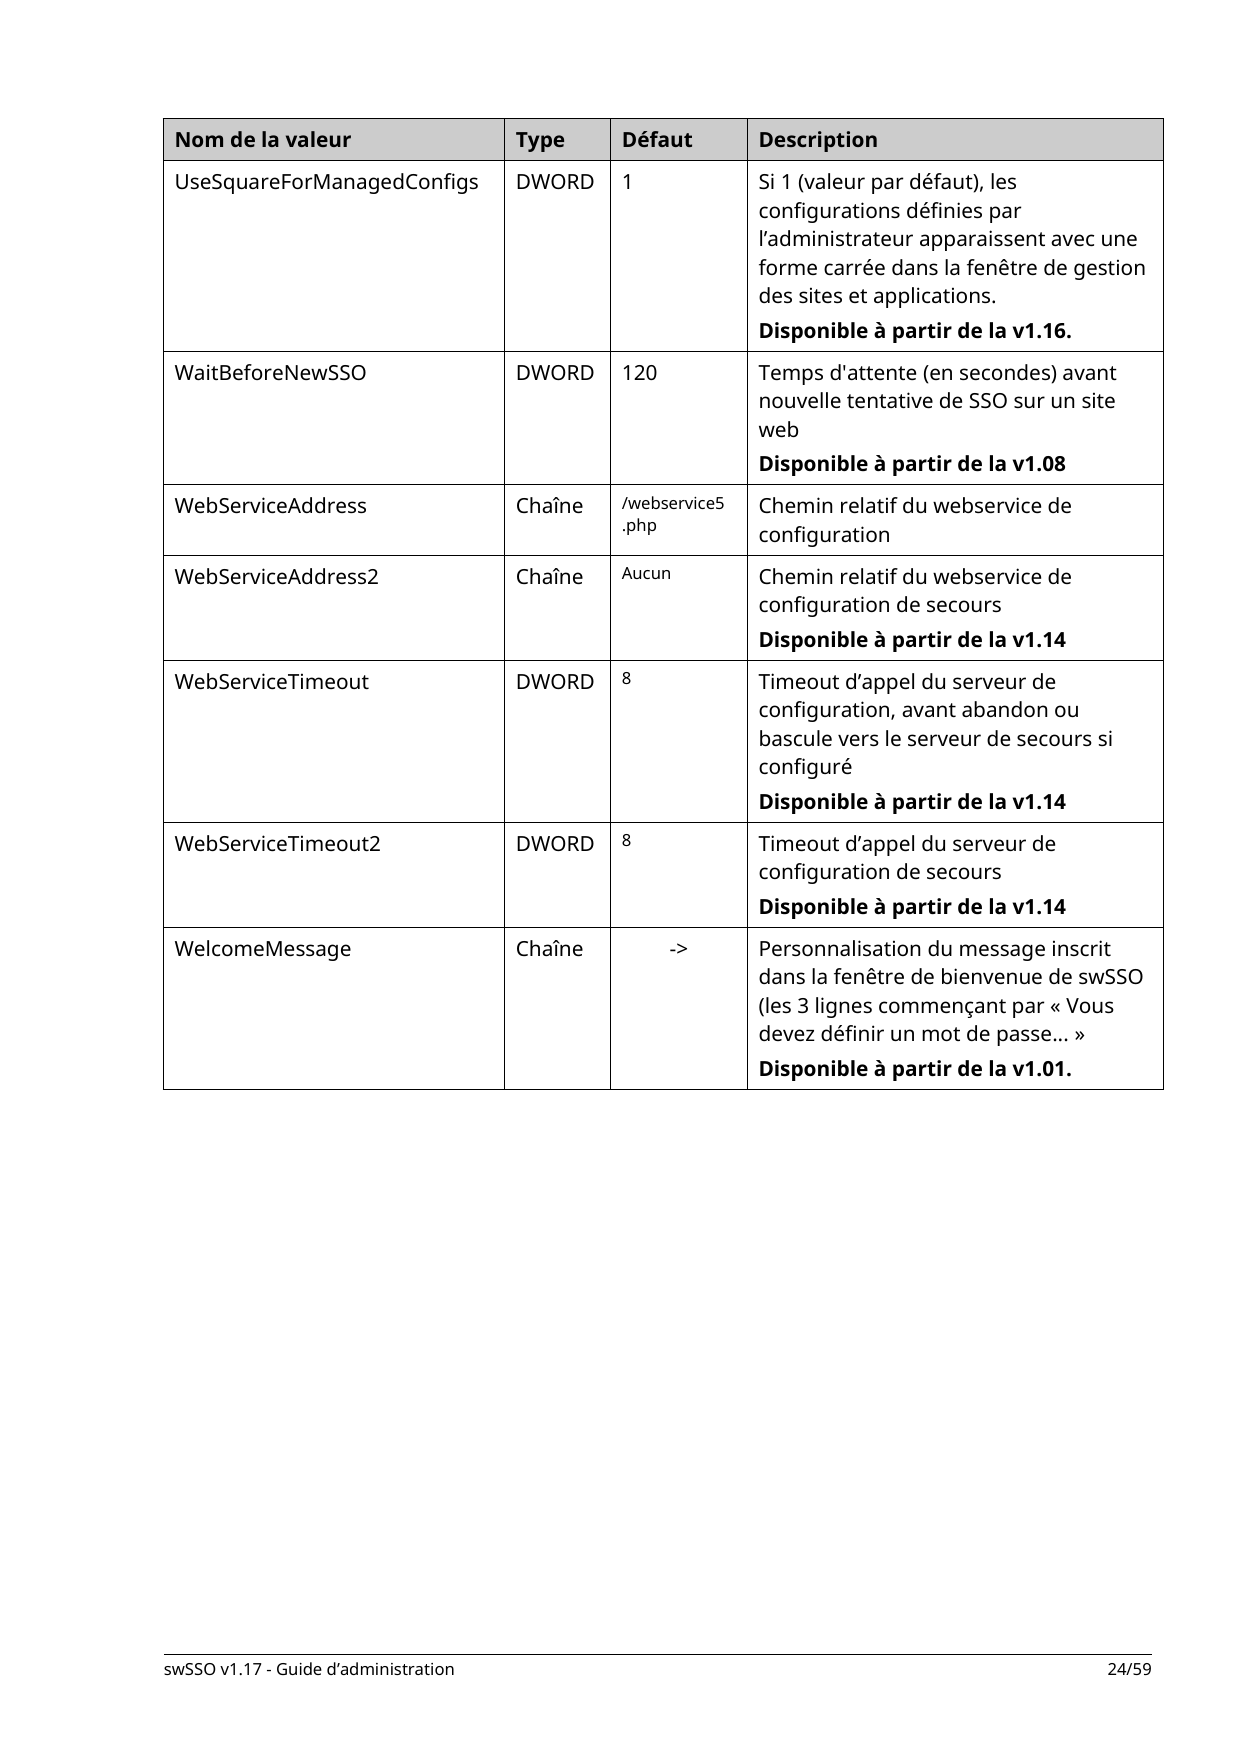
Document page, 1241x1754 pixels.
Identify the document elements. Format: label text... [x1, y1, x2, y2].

table_cell UseSquareForManagedConfigs [164, 161, 504, 351]
table_cell WelcomeMessage [164, 928, 504, 1089]
table_cell Temps d'attente (en secondes) avant nouvelle tentative de SSO sur un site web Disponible à partir de la v1.08 [748, 352, 1163, 484]
table_cell Timeout d’appel du serveur de configuration de secours Disponible à partir de la v1.14 [748, 823, 1163, 927]
table_cell Personnalisation du message inscrit dans la fenêtre de bienvenue de swSSO (les 3 lignes commençant par « Vous devez définir un mot de passe... » Disponible à partir de la v1.01. [748, 928, 1163, 1089]
table_cell Chaîne [505, 928, 610, 1089]
table_cell Chemin relatif du webservice de configuration [748, 485, 1163, 554]
table_cell Chemin relatif du webservice de configuration de secours Disponible à partir de la v1.14 [748, 556, 1163, 659]
table_cell -> [611, 928, 747, 1089]
table_cell 8 [611, 823, 747, 927]
table_cell DWORD [505, 823, 610, 927]
table_cell 1 [611, 161, 747, 351]
table_cell Timeout d’appel du serveur de configuration, avant abandon ou bascule vers le serveur de secours si configuré Disponible à partir de la v1.14 [748, 661, 1163, 822]
table_cell DWORD [505, 661, 610, 822]
table_cell Chaîne [505, 556, 610, 659]
table_cell DWORD [505, 352, 610, 484]
table_header Nom de la valeur [164, 119, 504, 160]
table_cell WebServiceAddress2 [164, 556, 504, 659]
table_header Type [505, 119, 610, 160]
table_cell WebServiceTimeout [164, 661, 504, 822]
table_cell DWORD [505, 161, 610, 351]
table_header Description [748, 119, 1163, 160]
table_cell Si 1 (valeur par défaut), les configurations définies par l’administrateur apparaissent avec une forme carrée dans la fenêtre de gestion des sites et applications. Disponible à partir de la v1.16. [748, 161, 1163, 351]
table_cell WebServiceTimeout2 [164, 823, 504, 927]
table_cell 120 [611, 352, 747, 484]
table_cell WebServiceAddress [164, 485, 504, 554]
table_cell /webservice5 .php [611, 485, 747, 554]
table_cell 8 [611, 661, 747, 822]
table_header Défaut [611, 119, 747, 160]
table_cell Chaîne [505, 485, 610, 554]
table_cell WaitBeforeNewSSO [164, 352, 504, 484]
table_cell Aucun [611, 556, 747, 659]
